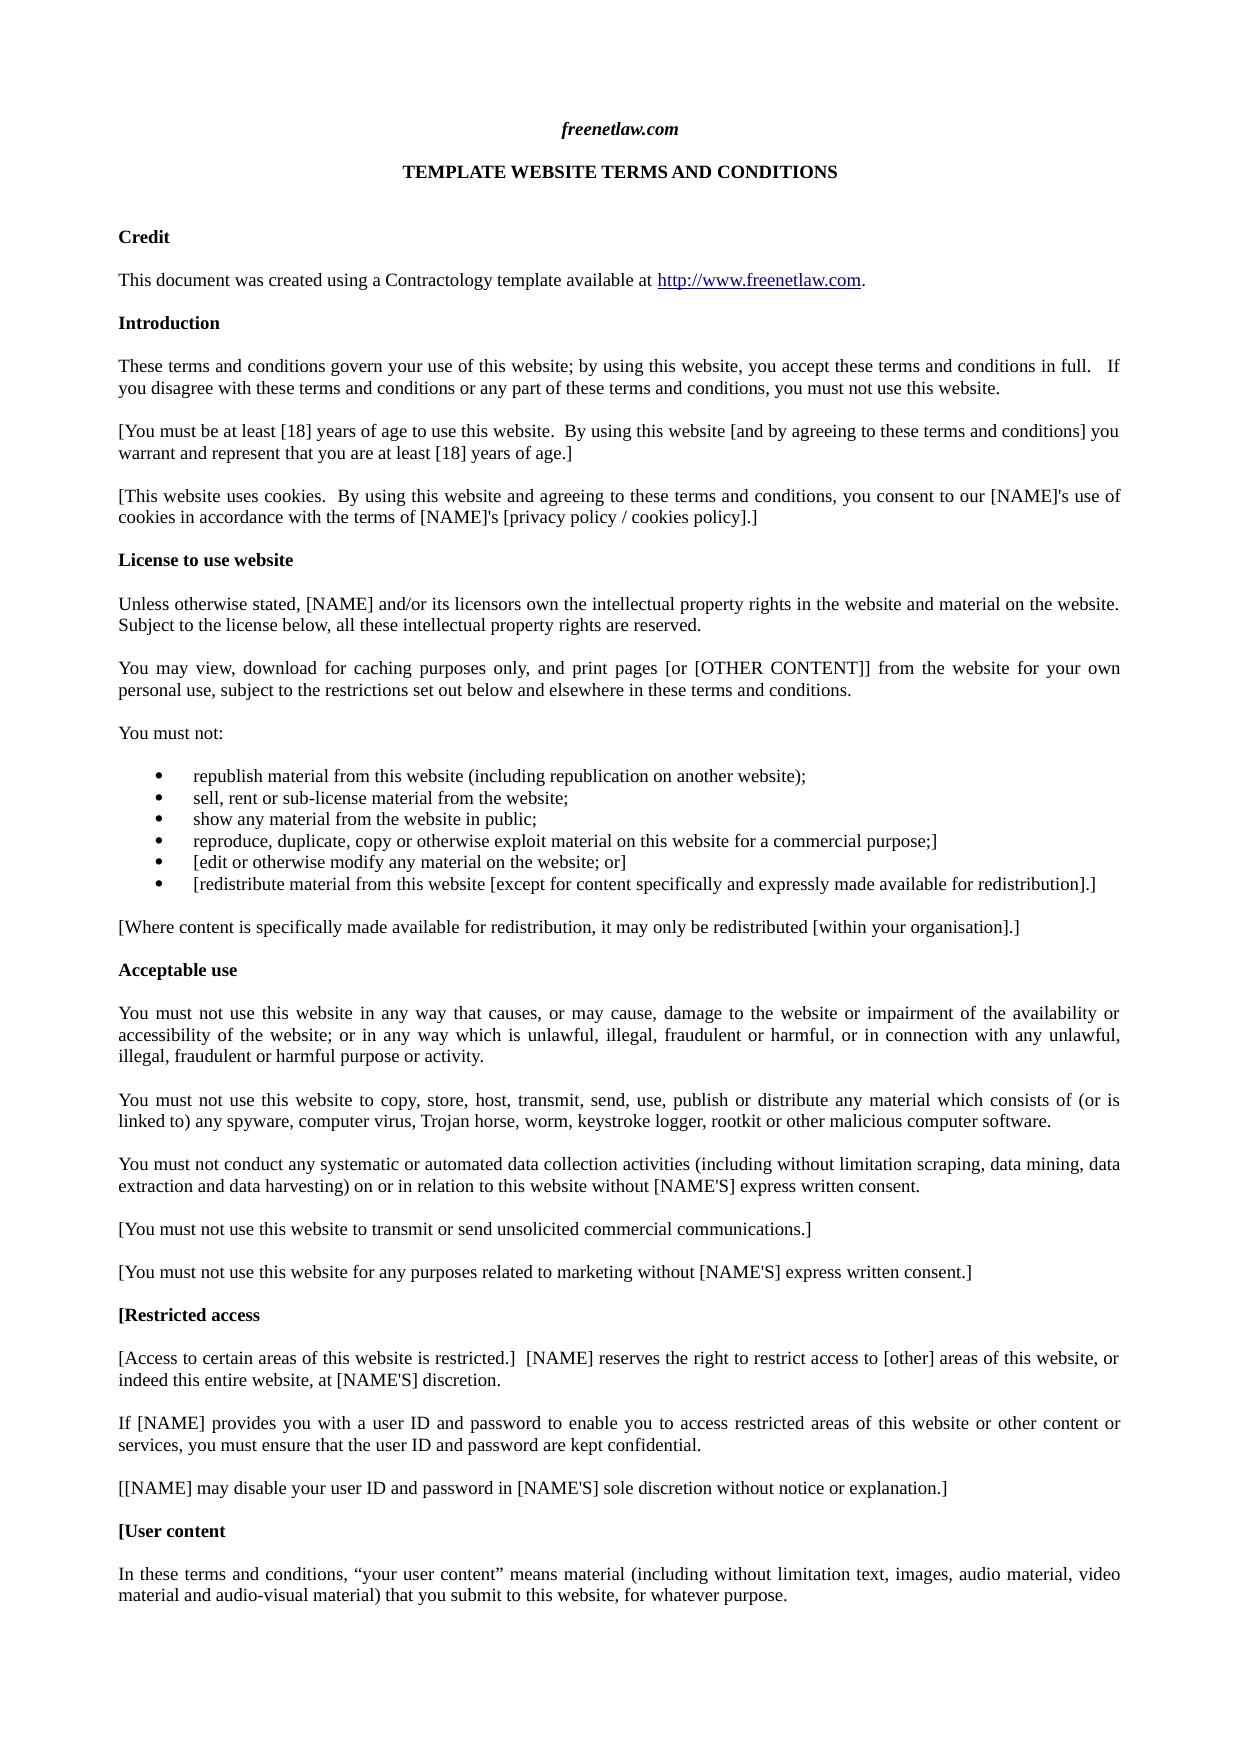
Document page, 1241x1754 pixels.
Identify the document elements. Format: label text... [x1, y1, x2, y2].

list reproduce, duplicate, copy or otherwise exploit material on this website for a commercial purpose;] [156, 830, 1122, 851]
text [You must not use this website to transmit or send unsolicited commercial communications.] [118, 1218, 1122, 1239]
text TEMPLATE WEBSITE TERMS AND CONDITIONS [118, 161, 1122, 183]
text freenetlaw.com [118, 118, 1122, 140]
text [You must be at least [18] years of age to use this website. By using this website [and by agreeing to these terms and conditions] you warrant and represent that you are at least [18] years of age.] [118, 420, 1122, 463]
text Acceptable use [118, 959, 1122, 981]
text If [NAME] provides you with a user ID and password to enable you to access restricted areas of this website or other content or services, you must ensure that the user ID and password are kept confidential. [118, 1412, 1122, 1455]
text You must not: [118, 722, 1122, 743]
text You may view, download for caching purposes only, and print pages [or [OTHER CONTENT]] from the website for your own personal use, subject to the restrictions set out below and elsewhere in these terms and conditions. [118, 657, 1122, 700]
text [Restricted access [118, 1304, 1122, 1326]
text License to use website [118, 549, 1122, 571]
list show any material from the website in public; [156, 808, 1122, 830]
text Unless otherwise stated, [NAME] and/or its licensors own the intellectual property rights in the website and material on the website. Subject to the license below, all these intellectual property rights are reserved. [118, 592, 1122, 636]
text [This website uses cookies. By using this website and agreeing to these terms and conditions, you consent to our [NAME]'s use of cookies in accordance with the terms of [NAME]'s [privacy policy / cookies policy].] [118, 485, 1122, 528]
text [You must not use this website for any purposes related to marketing without [NAME'S] express written consent.] [118, 1261, 1122, 1282]
text [User content [118, 1520, 1122, 1541]
text [Access to certain areas of this website is restricted.] [NAME] reserves the right to restrict access to [other] areas of this website, or indeed this entire website, at [NAME'S] discretion. [118, 1347, 1122, 1390]
text Introduction [118, 312, 1122, 334]
text You must not use this website to copy, store, host, transmit, send, use, publish or distribute any material which consists of (or is linked to) any spyware, computer virus, Trojan horse, worm, keystroke logger, rootkit or other malicious computer software. [118, 1088, 1122, 1132]
text In these terms and conditions, “your user content” means material (including without limitation text, images, audio material, video material and audio-visual material) that you submit to this website, for whatever purpose. [118, 1563, 1122, 1606]
list republish material from this website (including republication on another website); [156, 765, 1122, 787]
text You must not use this website in any way that causes, or may cause, damage to the website or impairment of the availability or accessibility of the website; or in any way which is unlawful, illegal, fraudulent or harmful, or in connection with any unlawful, illegal, fraudulent or harmful purpose or activity. [118, 1002, 1122, 1067]
list sell, rent or sub-license material from the website; [156, 787, 1122, 808]
text You must not conduct any systematic or automated data collection activities (including without limitation scraping, data mining, data extraction and data harvesting) on or in relation to this website without [NAME'S] express written consent. [118, 1153, 1122, 1196]
text [[NAME] may disable your user ID and password in [NAME'S] sole discretion without notice or explanation.] [118, 1477, 1122, 1498]
text This document was created using a Contractology template available at http://www.freenetlaw.com. [118, 269, 1122, 291]
text These terms and conditions govern your use of this website; by using this website, you accept these terms and conditions in full. If you disagree with these terms and conditions or any part of these terms and conditions, you must not use this website. [118, 355, 1122, 398]
text [Where content is specifically made available for redistribution, it may only be redistributed [within your organisation].] [118, 916, 1122, 937]
list [redistribute material from this website [except for content specifically and expressly made available for redistribution].] [156, 873, 1122, 894]
list [edit or otherwise modify any material on the website; or] [156, 851, 1122, 873]
text Credit [118, 226, 1122, 247]
